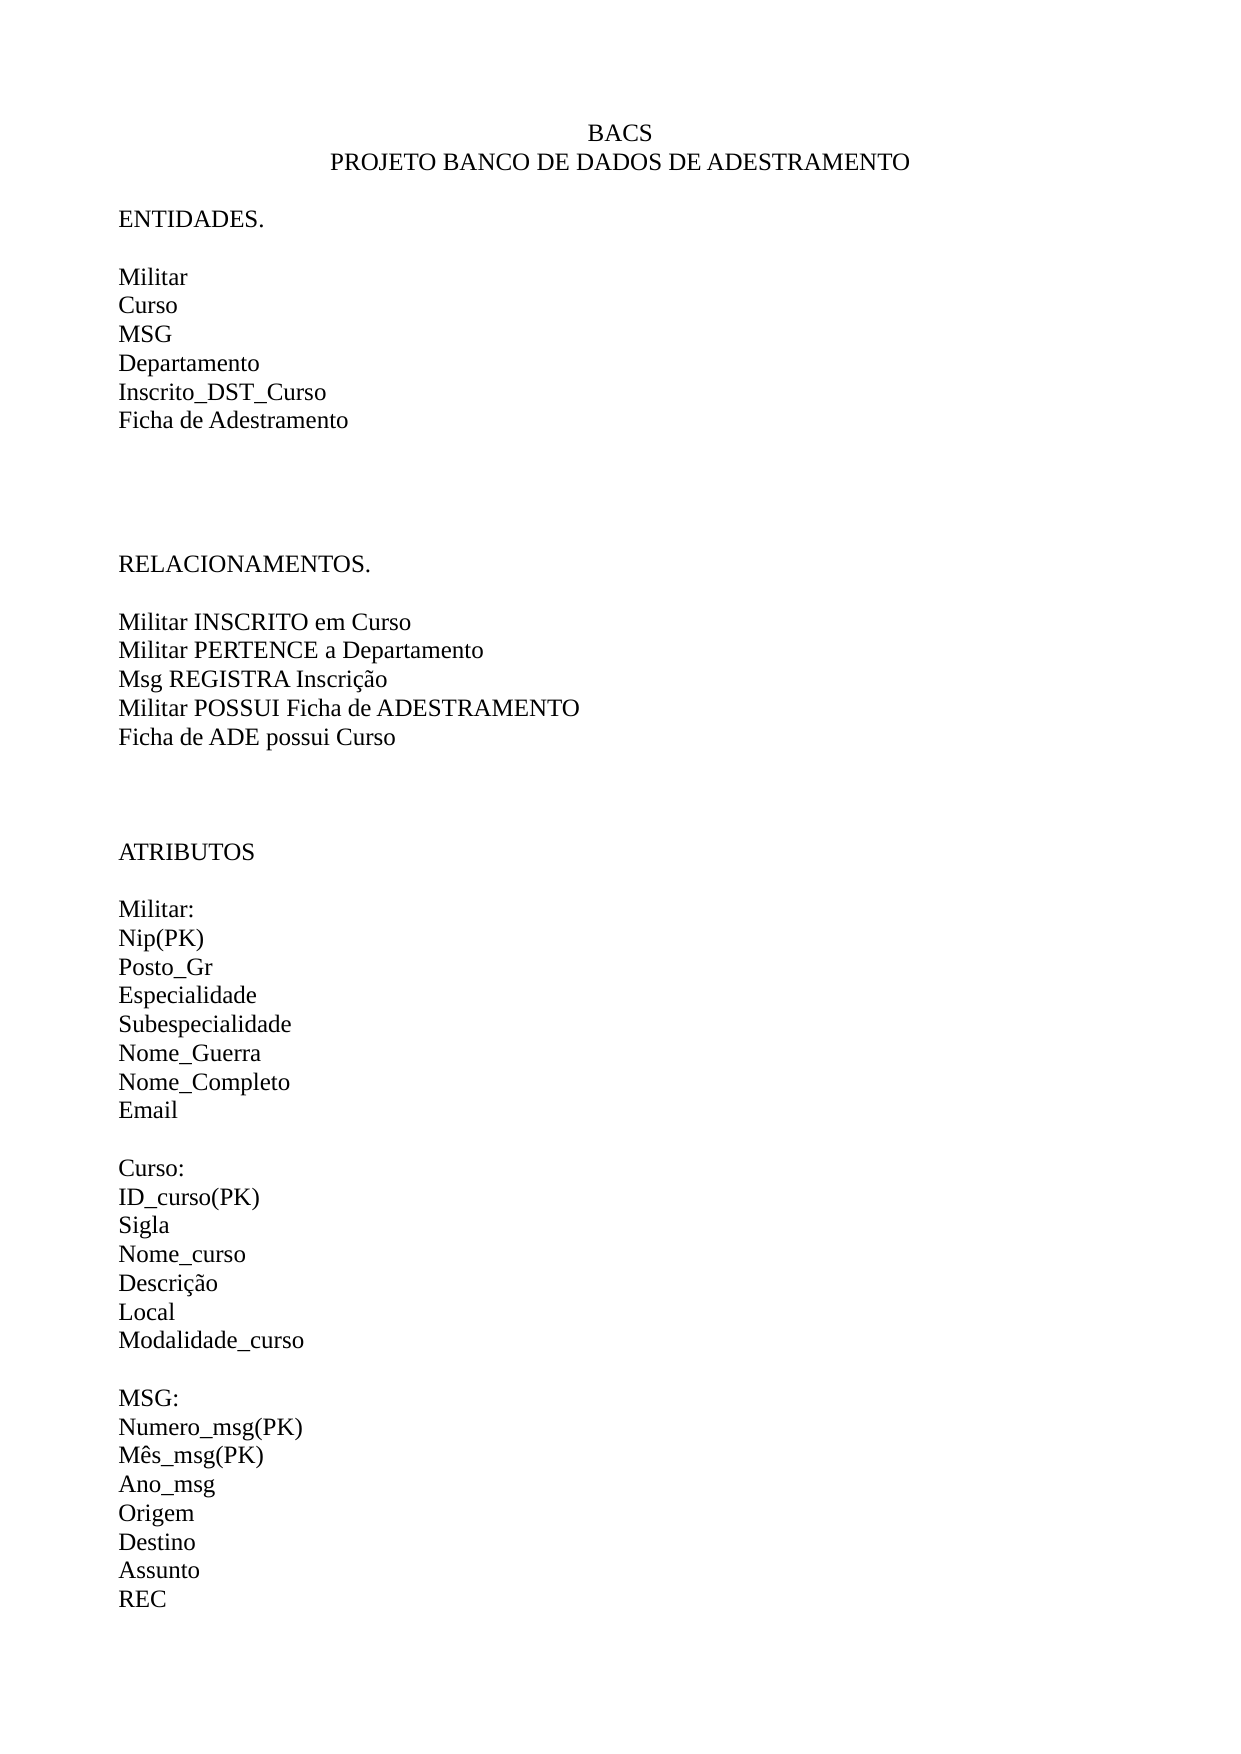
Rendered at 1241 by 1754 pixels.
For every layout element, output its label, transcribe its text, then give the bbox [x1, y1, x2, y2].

text Local [118, 1297, 1122, 1326]
text Militar: [118, 894, 1122, 923]
text BACS [118, 118, 1122, 147]
text RELACIONAMENTOS. [118, 549, 1122, 578]
text Msg REGISTRA Inscrição [118, 664, 1134, 693]
text Modalidade_curso [118, 1326, 1122, 1354]
text Nome_Completo [118, 1067, 1122, 1096]
text Ficha de Adestramento [118, 406, 1122, 434]
text Nip(PK) [118, 923, 1122, 952]
text Militar [118, 262, 1122, 291]
text MSG [118, 319, 1122, 348]
text Ficha de ADE possui Curso [118, 722, 1134, 751]
text Departamento [118, 348, 1122, 377]
text Sigla [118, 1211, 1122, 1239]
text Especialidade [118, 981, 1122, 1009]
text Origem [118, 1498, 1122, 1527]
text Assunto [118, 1556, 1122, 1584]
text Descrição [118, 1268, 1122, 1297]
text Curso [118, 291, 1122, 319]
text Nome_curso [118, 1239, 1122, 1268]
text Militar POSSUI Ficha de ADESTRAMENTO [118, 693, 1134, 722]
text Posto_Gr [118, 952, 1122, 981]
text Militar PERTENCE a Departamento [118, 636, 1134, 664]
text Email [118, 1096, 1122, 1124]
text Destino [118, 1527, 1122, 1556]
text Numero_msg(PK) [118, 1412, 1122, 1441]
text Militar INSCRITO em Curso [118, 607, 1134, 636]
text ENTIDADES. [118, 204, 1122, 233]
text Mês_msg(PK) [118, 1441, 1122, 1469]
text Nome_Guerra [118, 1038, 1122, 1067]
text ATRIBUTOS [118, 837, 1122, 866]
text PROJETO BANCO DE DADOS DE ADESTRAMENTO [118, 147, 1122, 176]
text ID_curso(PK) [118, 1182, 1122, 1211]
text Subespecialidade [118, 1009, 1122, 1038]
text Ano_msg [118, 1469, 1122, 1498]
text MSG: [118, 1383, 1122, 1412]
text Inscrito_DST_Curso [118, 377, 1122, 406]
text Curso: [118, 1153, 1122, 1182]
text REC [118, 1584, 1122, 1613]
